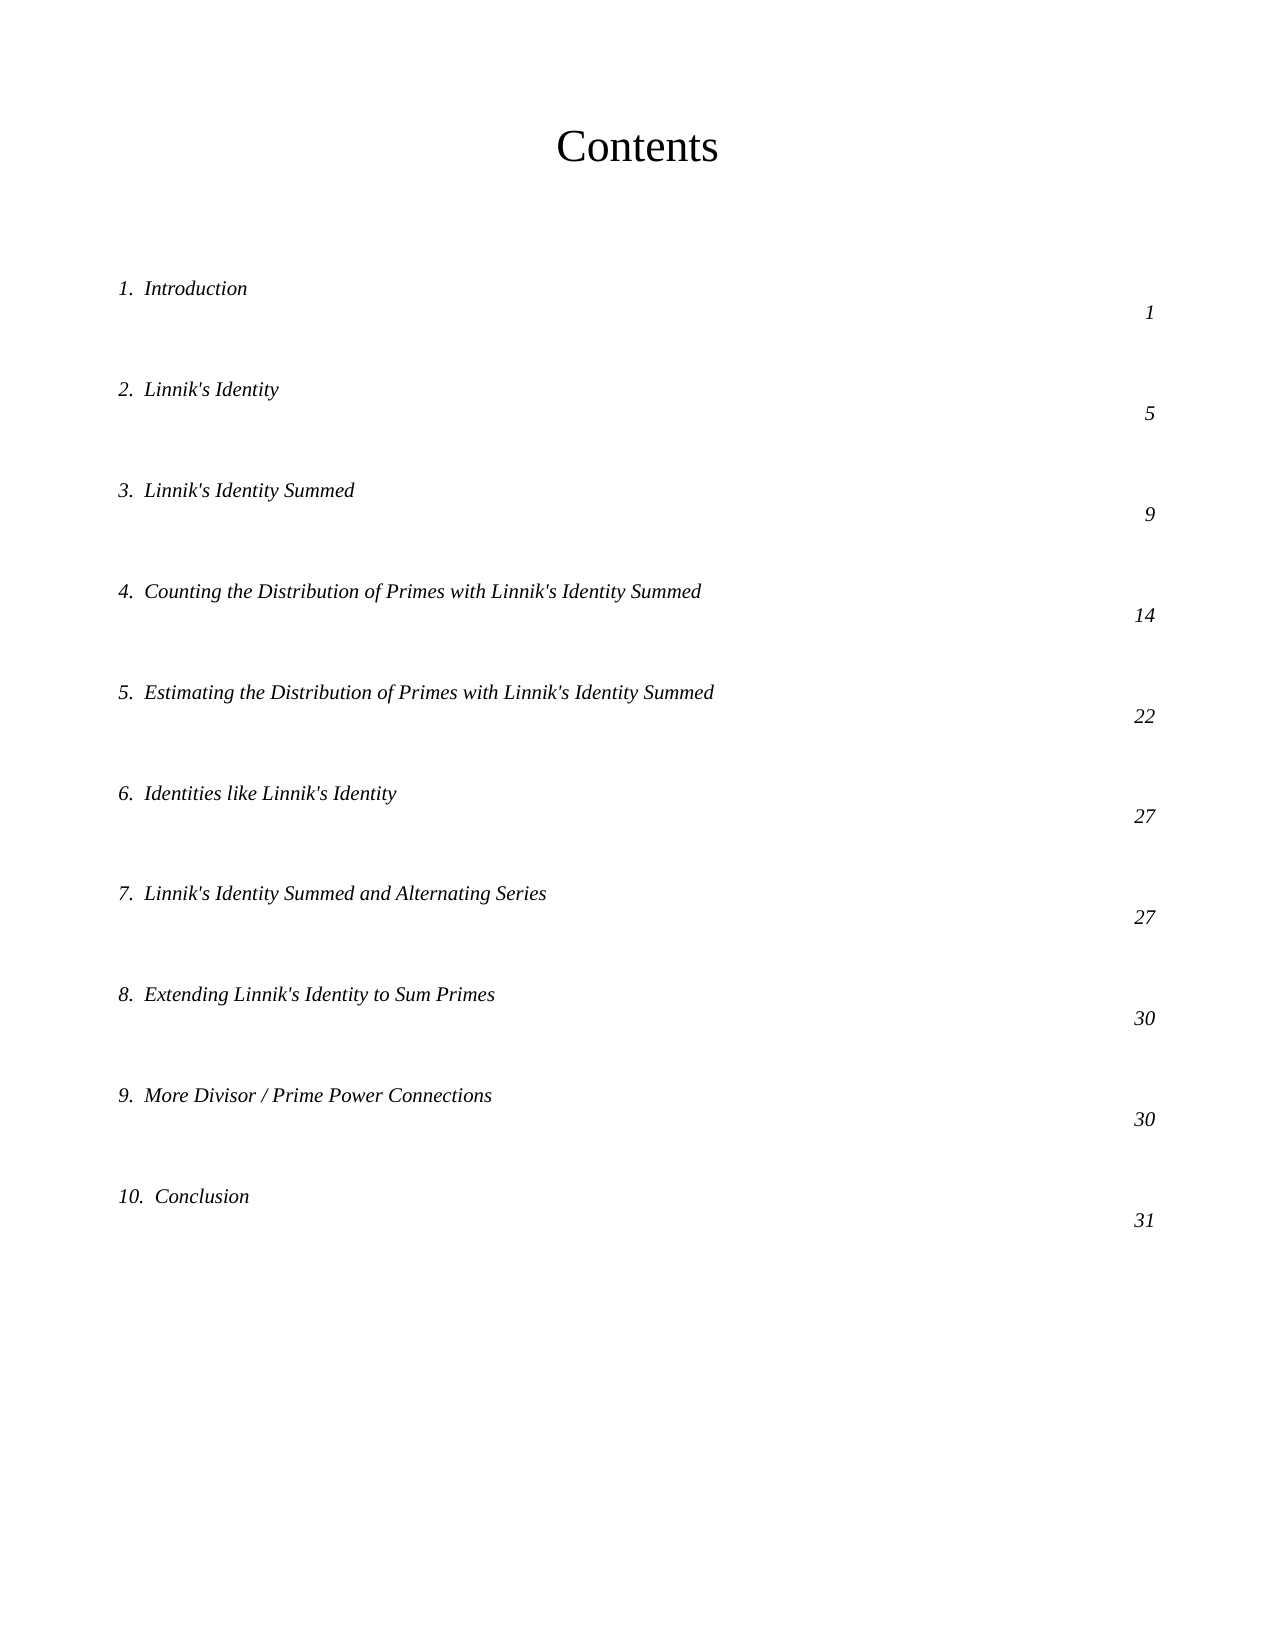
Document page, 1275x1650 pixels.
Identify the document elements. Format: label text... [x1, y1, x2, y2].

text 5 [118, 401, 1157, 425]
text 2. Linnik's Identity [118, 377, 1157, 401]
text 5. Estimating the Distribution of Primes with Linnik's Identity Summed [118, 679, 1157, 704]
text 14 [118, 603, 1157, 627]
text 4. Counting the Distribution of Primes with Linnik's Identity Summed [118, 579, 1157, 603]
text 9 [118, 502, 1157, 526]
text 31 [118, 1208, 1157, 1232]
text 3. Linnik's Identity Summed [118, 478, 1157, 502]
text 30 [118, 1107, 1157, 1131]
text 7. Linnik's Identity Summed and Alternating Series [118, 881, 1157, 905]
text 27 [118, 804, 1157, 828]
text 27 [118, 905, 1157, 929]
text 1 [118, 300, 1157, 324]
text 6. Identities like Linnik's Identity [118, 780, 1157, 804]
text Contents [118, 118, 1157, 171]
text 10. Conclusion [118, 1184, 1157, 1208]
text 9. More Divisor / Prime Power Connections [118, 1083, 1157, 1107]
text 30 [118, 1006, 1157, 1030]
text 22 [118, 704, 1157, 728]
text 1. Introduction [118, 276, 1157, 300]
text 8. Extending Linnik's Identity to Sum Primes [118, 982, 1157, 1006]
